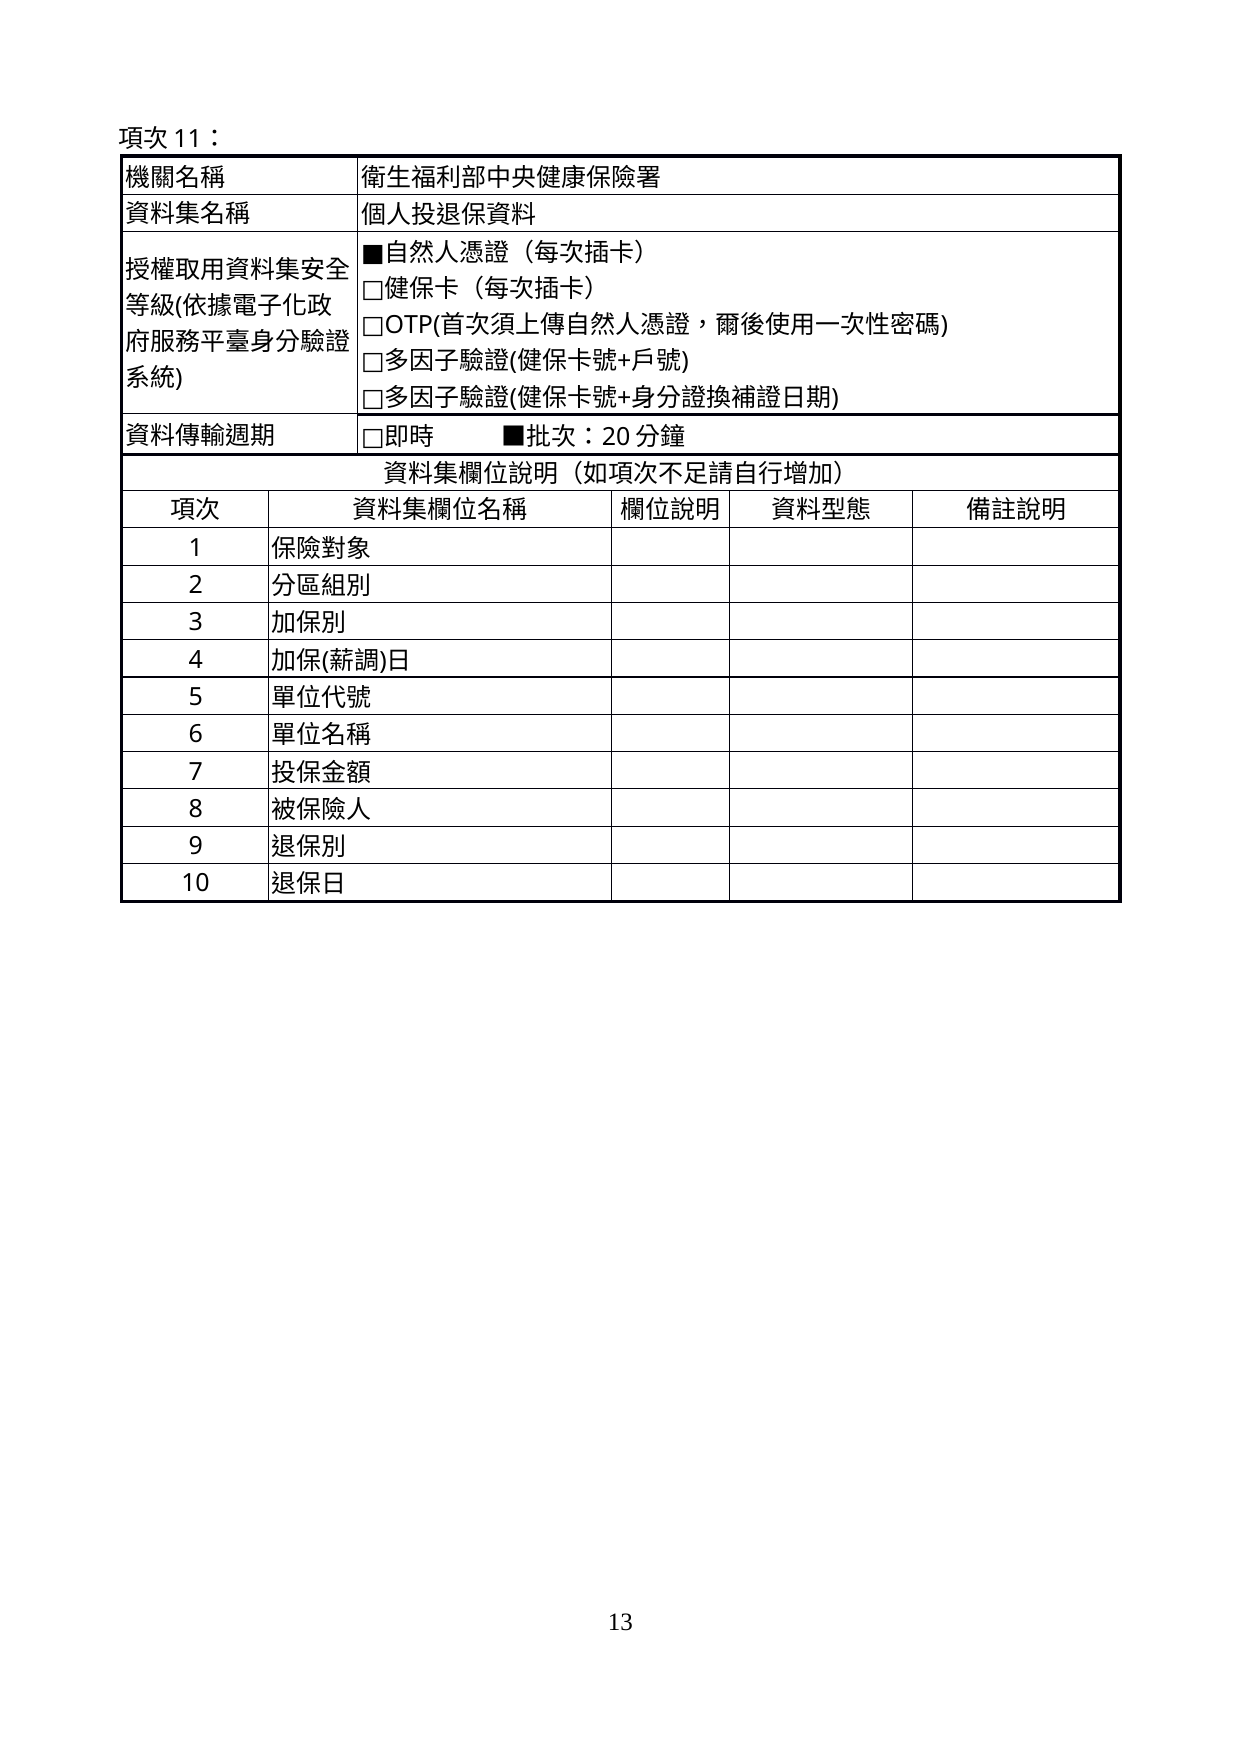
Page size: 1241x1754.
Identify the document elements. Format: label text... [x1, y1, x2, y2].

table_cell [913, 752, 1118, 788]
table_cell 個人投退保資料 [358, 195, 1118, 231]
table_cell 欄位說明 [612, 491, 729, 527]
table_cell 退保日 [269, 864, 611, 900]
table_cell [612, 827, 729, 863]
table_cell 授權取用資料集安全等級(依據電子化政府服務平臺身分驗證系統) [123, 232, 357, 413]
table_cell [913, 678, 1118, 714]
table_header 機關名稱 [123, 158, 357, 194]
table_cell 資料集欄位名稱 [269, 491, 611, 527]
table_cell [612, 715, 729, 751]
table_cell [913, 528, 1118, 564]
table_cell [612, 789, 729, 826]
table_cell 6 [123, 715, 268, 751]
table_cell [913, 566, 1118, 602]
table_cell [730, 640, 912, 676]
table_cell [612, 752, 729, 788]
table_cell 資料傳輸週期 [123, 414, 357, 453]
table_cell 被保險人 [269, 789, 611, 826]
table_cell [612, 603, 729, 639]
table_cell [730, 528, 912, 564]
table_cell [730, 603, 912, 639]
table_cell 資料集名稱 [123, 195, 357, 231]
table_cell 5 [123, 678, 268, 714]
table_cell [612, 864, 729, 900]
table_cell 單位名稱 [269, 715, 611, 751]
table_cell [730, 827, 912, 863]
table_cell [913, 640, 1118, 676]
table_cell 3 [123, 603, 268, 639]
table_cell 4 [123, 640, 268, 676]
table_cell 9 [123, 827, 268, 863]
table_cell [913, 864, 1118, 900]
table_cell 加保別 [269, 603, 611, 639]
table_cell ■自然人憑證（每次插卡） □健保卡（每次插卡） □OTP(首次須上傳自然人憑證，爾後使用一次性密碼) □多因子驗證(健保卡號+戶號) □多因子驗證(健保卡號+身分證換補證日期) [358, 232, 1118, 413]
table_cell 資料型態 [730, 491, 912, 527]
table_cell 1 [123, 528, 268, 564]
table_cell 資料集欄位說明（如項次不足請自行增加） [123, 456, 1118, 490]
table_cell [730, 752, 912, 788]
table_cell 2 [123, 566, 268, 602]
table_cell [730, 678, 912, 714]
table_cell 7 [123, 752, 268, 788]
table_cell [612, 640, 729, 676]
table_cell 保險對象 [269, 528, 611, 564]
table_cell [913, 789, 1118, 826]
table_cell 加保(薪調)日 [269, 640, 611, 676]
table_cell [612, 566, 729, 602]
table_cell [730, 789, 912, 826]
table_cell [913, 827, 1118, 863]
table_cell 10 [123, 864, 268, 900]
table_cell [730, 566, 912, 602]
table_cell [913, 603, 1118, 639]
table_cell [913, 715, 1118, 751]
table_cell 分區組別 [269, 566, 611, 602]
table_cell [730, 715, 912, 751]
table_cell □即時 ■批次：20分鐘 [358, 416, 1118, 453]
table_cell 退保別 [269, 827, 611, 863]
table_cell [612, 528, 729, 564]
table_header 衛生福利部中央健康保險署 [358, 158, 1118, 194]
table_cell 單位代號 [269, 678, 611, 714]
table_cell 備註說明 [913, 491, 1118, 527]
table_cell 投保金額 [269, 752, 611, 788]
table_cell [612, 678, 729, 714]
table_cell 項次 [123, 491, 268, 527]
text 項次11： [118, 118, 1122, 154]
table_cell 8 [123, 789, 268, 826]
table_cell [730, 864, 912, 900]
